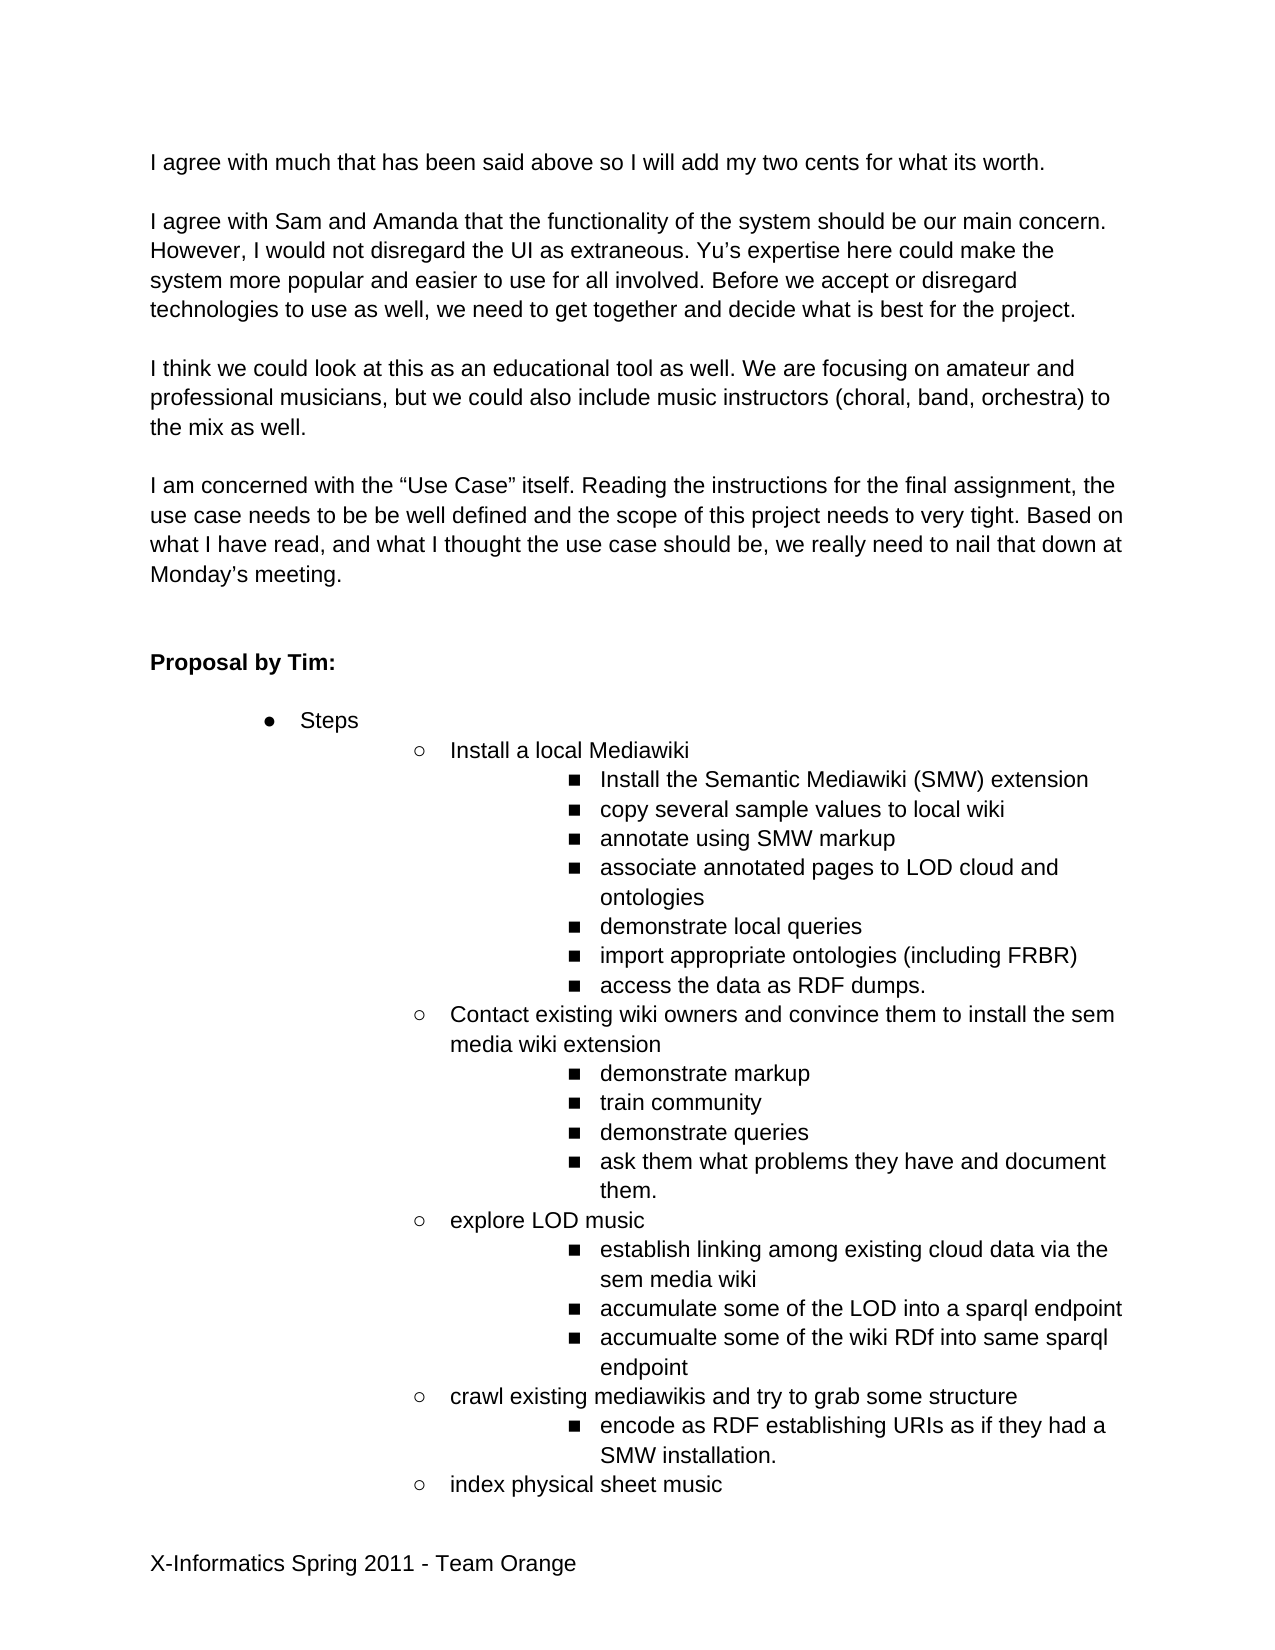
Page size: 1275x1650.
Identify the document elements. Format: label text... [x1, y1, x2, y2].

list accumulate some of the LOD into a sparql endpoint [375, 1296, 1125, 1321]
list train community [375, 1090, 1125, 1116]
list index physical sheet music [412, 1472, 1125, 1497]
list explore LOD music [412, 1207, 1125, 1233]
list Install a local Mediawiki [412, 737, 1125, 763]
text I think we could look at this as an educational tool as well. We are focusing on amateur and professional musicians, but we could also include music instructors (choral, band, orchestra) to the mix as well. [150, 356, 1125, 440]
list import appropriate ontologies (including FRBR) [375, 943, 1125, 969]
list Contact existing wiki owners and convince them to install the sem media wiki extension [412, 1002, 1125, 1057]
list annotate using SMW markup [375, 826, 1125, 851]
list accumualte some of the wiki RDf into same sparql endpoint [375, 1325, 1125, 1380]
text I agree with Sam and Amanda that the functionality of the system should be our main concern. However, I would not disregard the UI as extraneous. Yu’s expertise here could make the system more popular and easier to use for all involved. Before we accept or disregard technologies to use as well, we need to get together and decide what is best for the project. [150, 209, 1125, 322]
list Steps [262, 708, 1125, 734]
text Proposal by Tim: [150, 649, 1125, 675]
list Install the Semantic Mediawiki (SMW) extension [375, 767, 1125, 792]
list access the data as RDF dumps. [375, 972, 1125, 998]
list demonstrate local queries [375, 914, 1125, 939]
list encode as RDF establishing URIs as if they had a SMW installation. [375, 1413, 1125, 1468]
list crawl existing mediawikis and try to grab some structure [412, 1384, 1125, 1409]
list demonstrate markup [375, 1061, 1125, 1086]
list ask them what problems they have and document them. [375, 1149, 1125, 1204]
list demonstrate queries [375, 1119, 1125, 1145]
list associate annotated pages to LOD cloud and ontologies [375, 855, 1125, 910]
text I am concerned with the “Use Case” itself. Reading the instructions for the final assignment, the use case needs to be be well defined and the scope of this project needs to very tight. Based on what I have read, and what I thought the use case should be, we really need to nail that down at Monday’s meeting. [150, 473, 1125, 587]
list copy several sample values to local wiki [375, 796, 1125, 822]
list establish linking among existing cloud data via the sem media wiki [375, 1237, 1125, 1292]
text I agree with much that has been said above so I will add my two cents for what its worth. [150, 150, 1125, 176]
